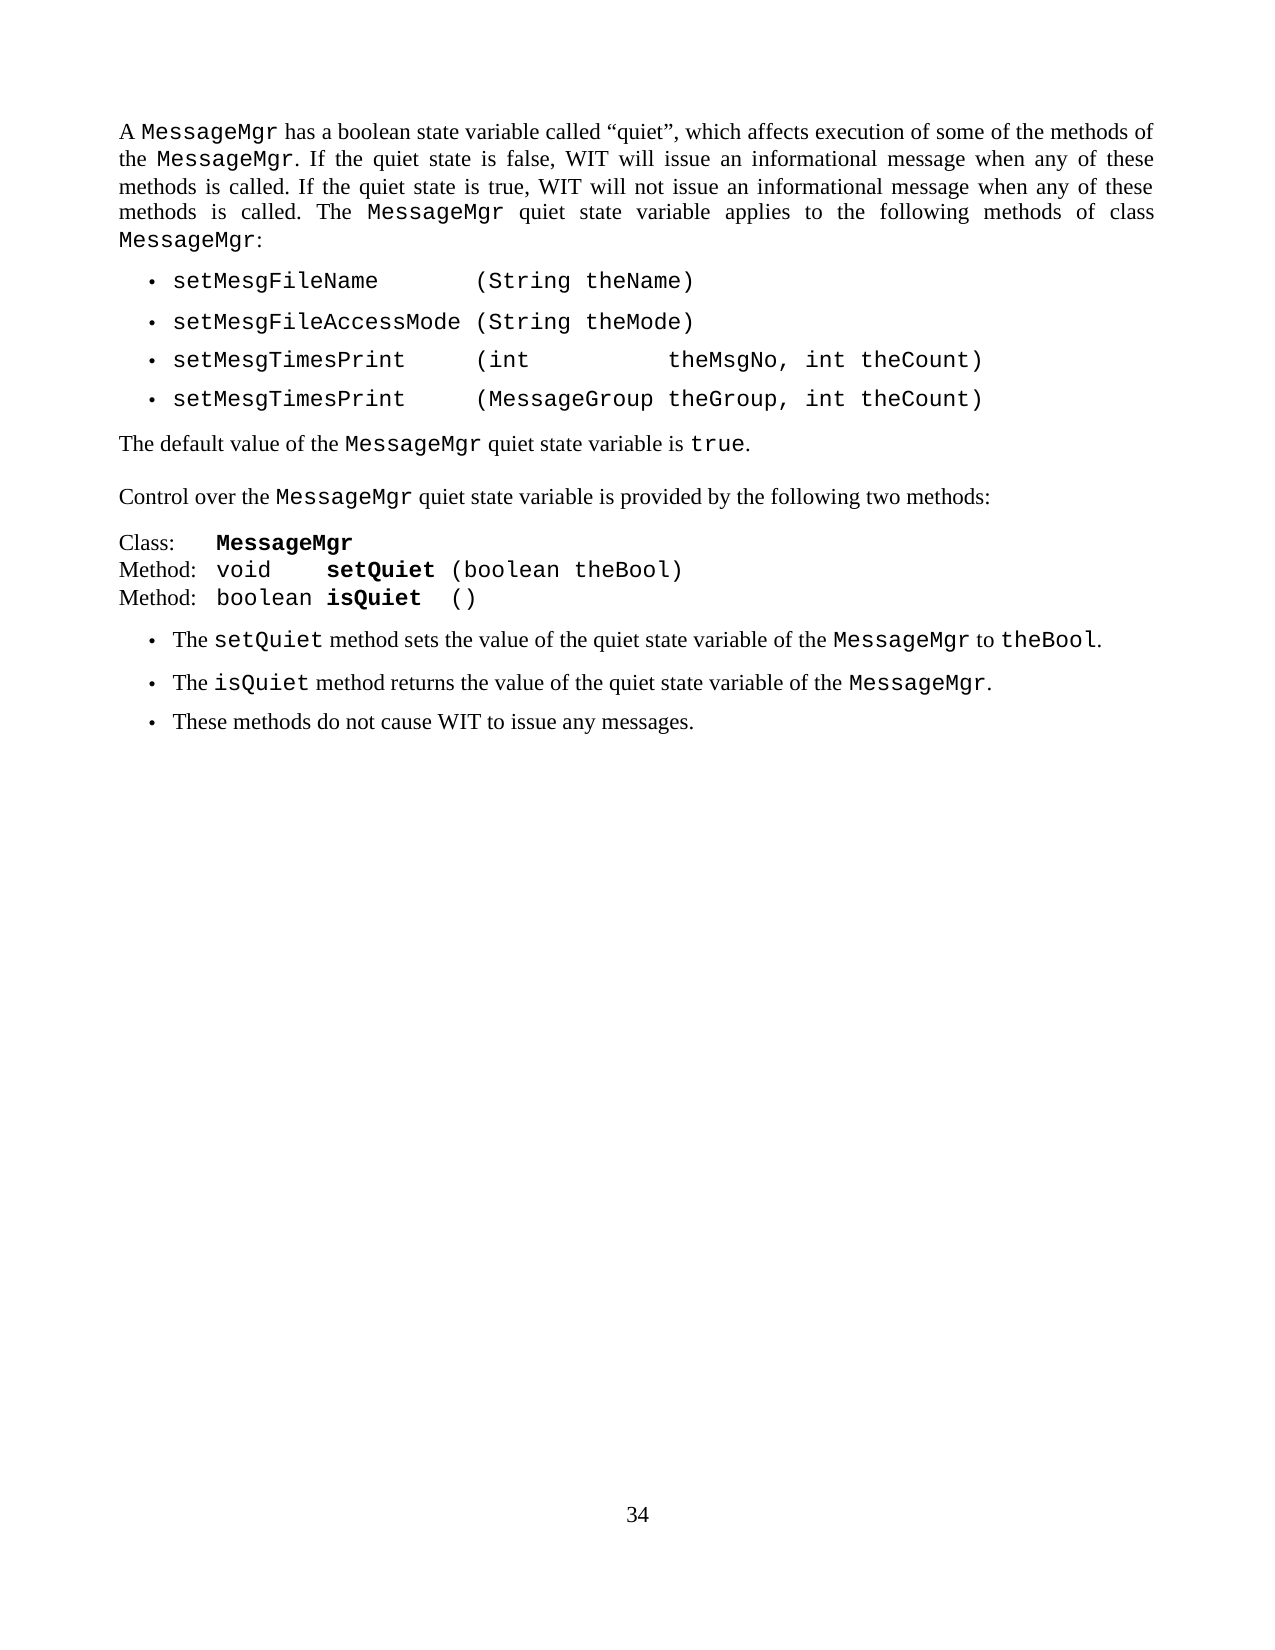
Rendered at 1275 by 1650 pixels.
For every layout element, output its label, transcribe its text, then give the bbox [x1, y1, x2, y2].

text A MessageMgr has a boolean state variable called “quiet”, which affects execution of some of the methods of the MessageMgr. If the quiet state is false, WIT will issue an informational message when any of these methods is called. If the quiet state is true, WIT will not issue an informational message when any of these methods is called. The MessageMgr quiet state variable applies to the following methods of class MessageMgr: [118, 118, 1156, 254]
list These methods do not cause WIT to issue any messages. [118, 709, 1156, 734]
list setMesgTimesPrint (MessageGroup theGroup, int theCount) [118, 387, 1156, 413]
list setMesgFileAccessMode (String theMode) [118, 310, 1156, 337]
text The default value of the MessageMgr quiet state variable is true. [118, 431, 1156, 458]
list The setQuiet method sets the value of the quiet state variable of the MessageMgr to theBool. [118, 627, 1156, 654]
list setMesgTimesPrint (int theMsgNo, int theCount) [118, 348, 1156, 375]
list setMesgFileName (String theName) [118, 269, 1156, 295]
text Class: MessageMgr [118, 529, 1156, 557]
text Method: void setQuiet (boolean theBool) [118, 557, 1156, 584]
list The isQuiet method returns the value of the quiet state variable of the MessageMgr. [118, 669, 1156, 697]
text Control over the MessageMgr quiet state variable is provided by the following two methods: [118, 484, 1156, 512]
text Method: boolean isQuiet () [118, 584, 1156, 612]
